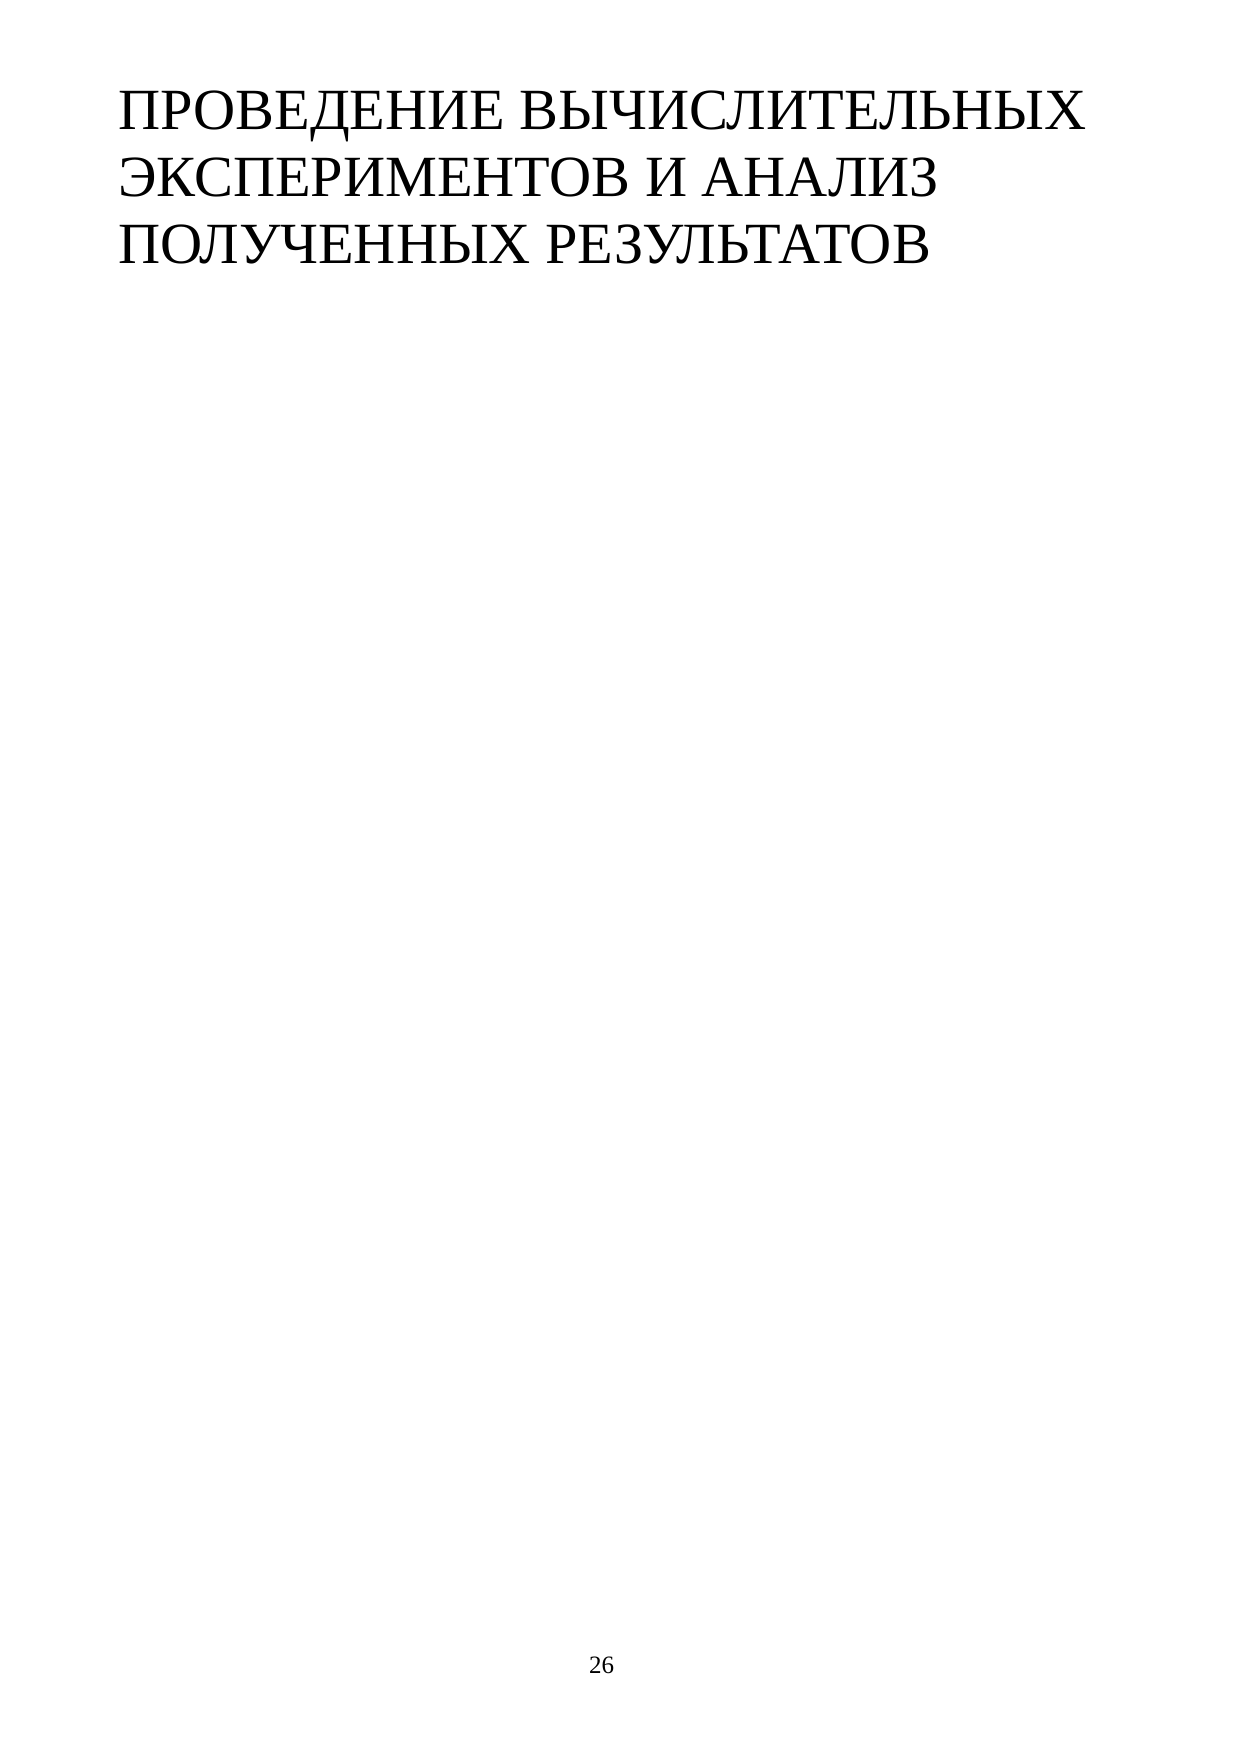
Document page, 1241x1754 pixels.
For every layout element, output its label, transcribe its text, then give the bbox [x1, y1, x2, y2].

subtitle ПРОВЕДЕНИЕ ВЫЧИСЛИТЕЛЬНЫХ ЭКСПЕРИМЕНТОВ И АНАЛИЗ ПОЛУЧЕННЫХ РЕЗУЛЬТАТОВ [118, 75, 1122, 276]
